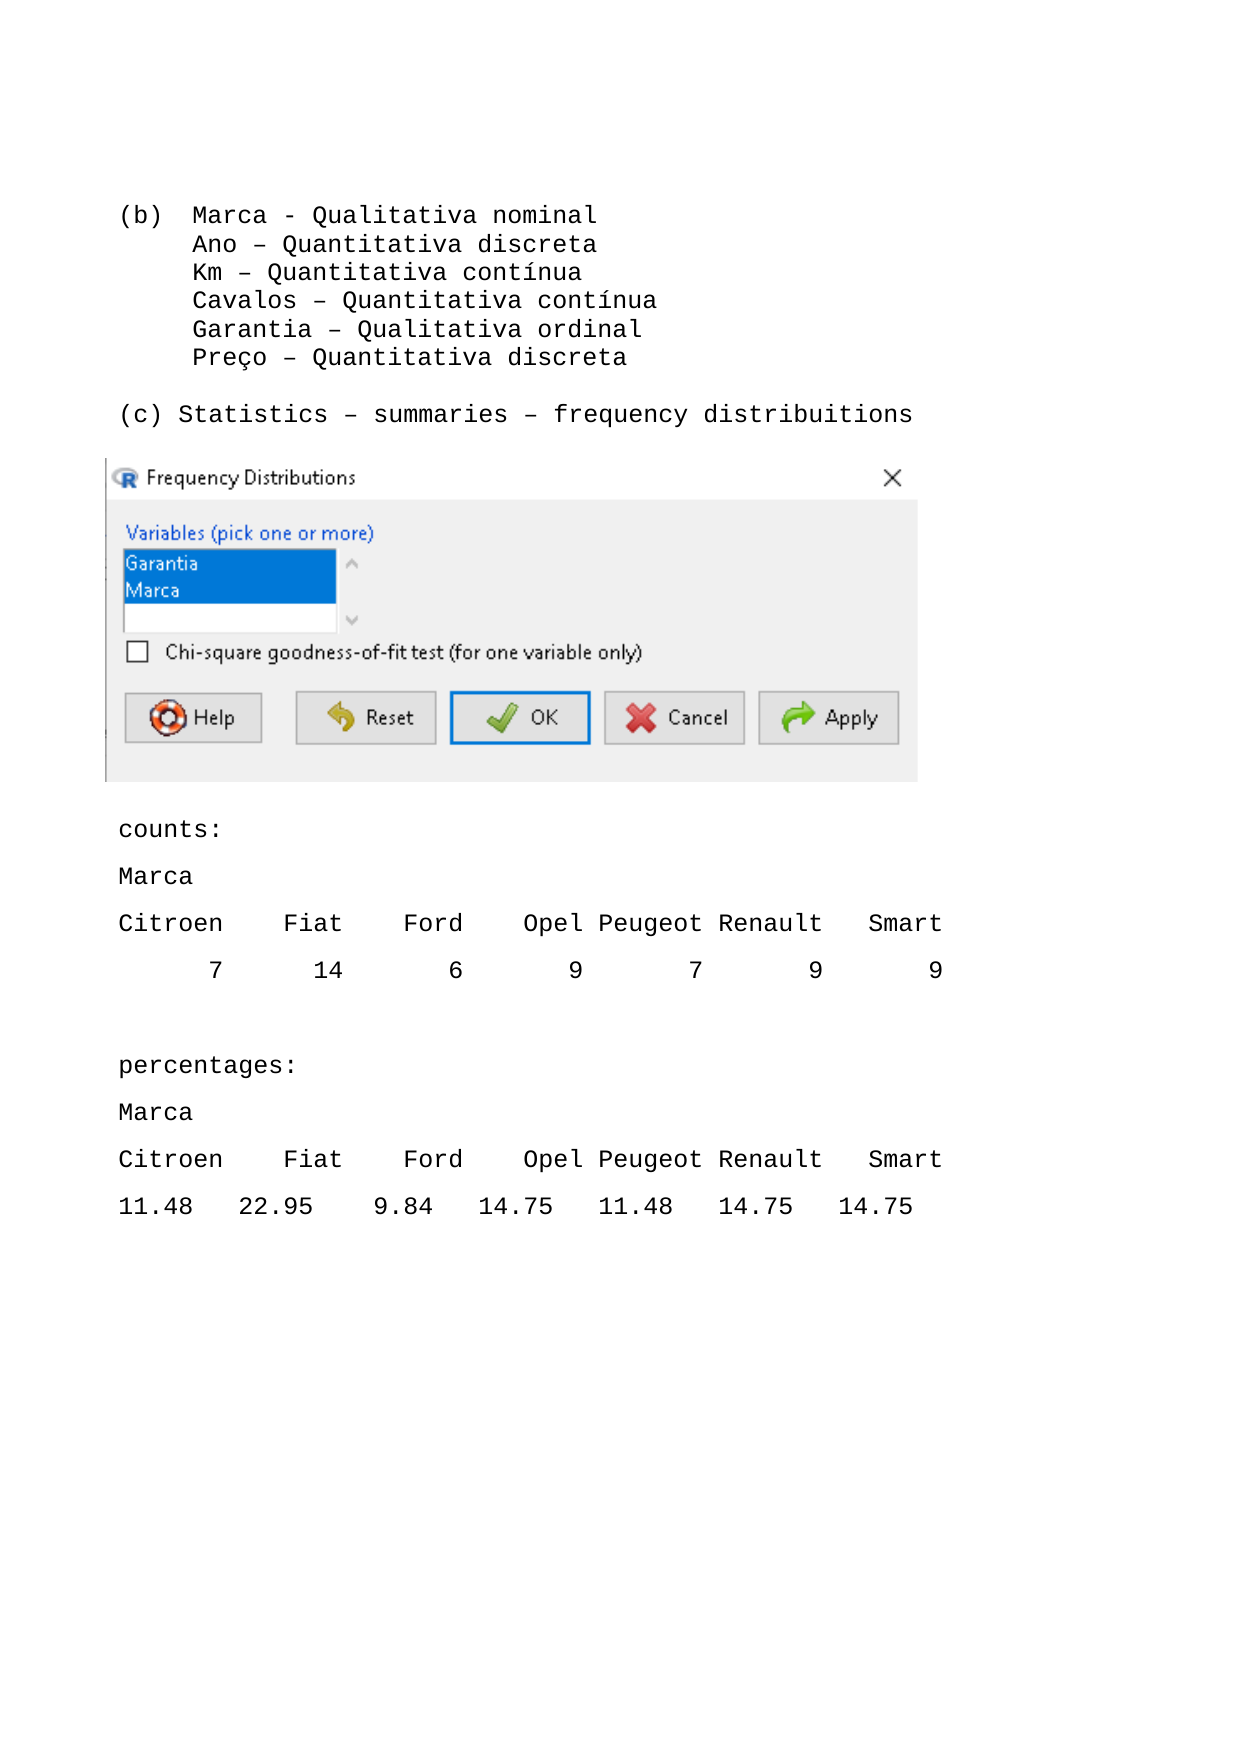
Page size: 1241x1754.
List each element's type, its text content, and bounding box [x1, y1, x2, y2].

text (c) Statistics – summaries – frequency distribuitions [118, 401, 1122, 430]
picture [105, 458, 918, 782]
text Cavalos – Quantitativa contínua [118, 288, 1122, 316]
text Ano – Quantitativa discreta [118, 231, 1122, 260]
text 7 14 6 9 7 9 9 [118, 958, 1122, 986]
text counts: [118, 817, 1122, 845]
text Marca [118, 1099, 1122, 1128]
text Citroen Fiat Ford Opel Peugeot Renault Smart [118, 911, 1122, 939]
text Km – Quantitativa contínua [118, 260, 1122, 288]
text 11.48 22.95 9.84 14.75 11.48 14.75 14.75 [118, 1193, 1122, 1222]
text percentages: [118, 1052, 1122, 1081]
text Citroen Fiat Ford Opel Peugeot Renault Smart [118, 1146, 1122, 1175]
text Preço – Quantitativa discreta [118, 345, 1122, 373]
text (b) Marca - Qualitativa nominal [118, 203, 1122, 231]
text Marca [118, 864, 1122, 892]
text Garantia – Qualitativa ordinal [118, 316, 1122, 345]
